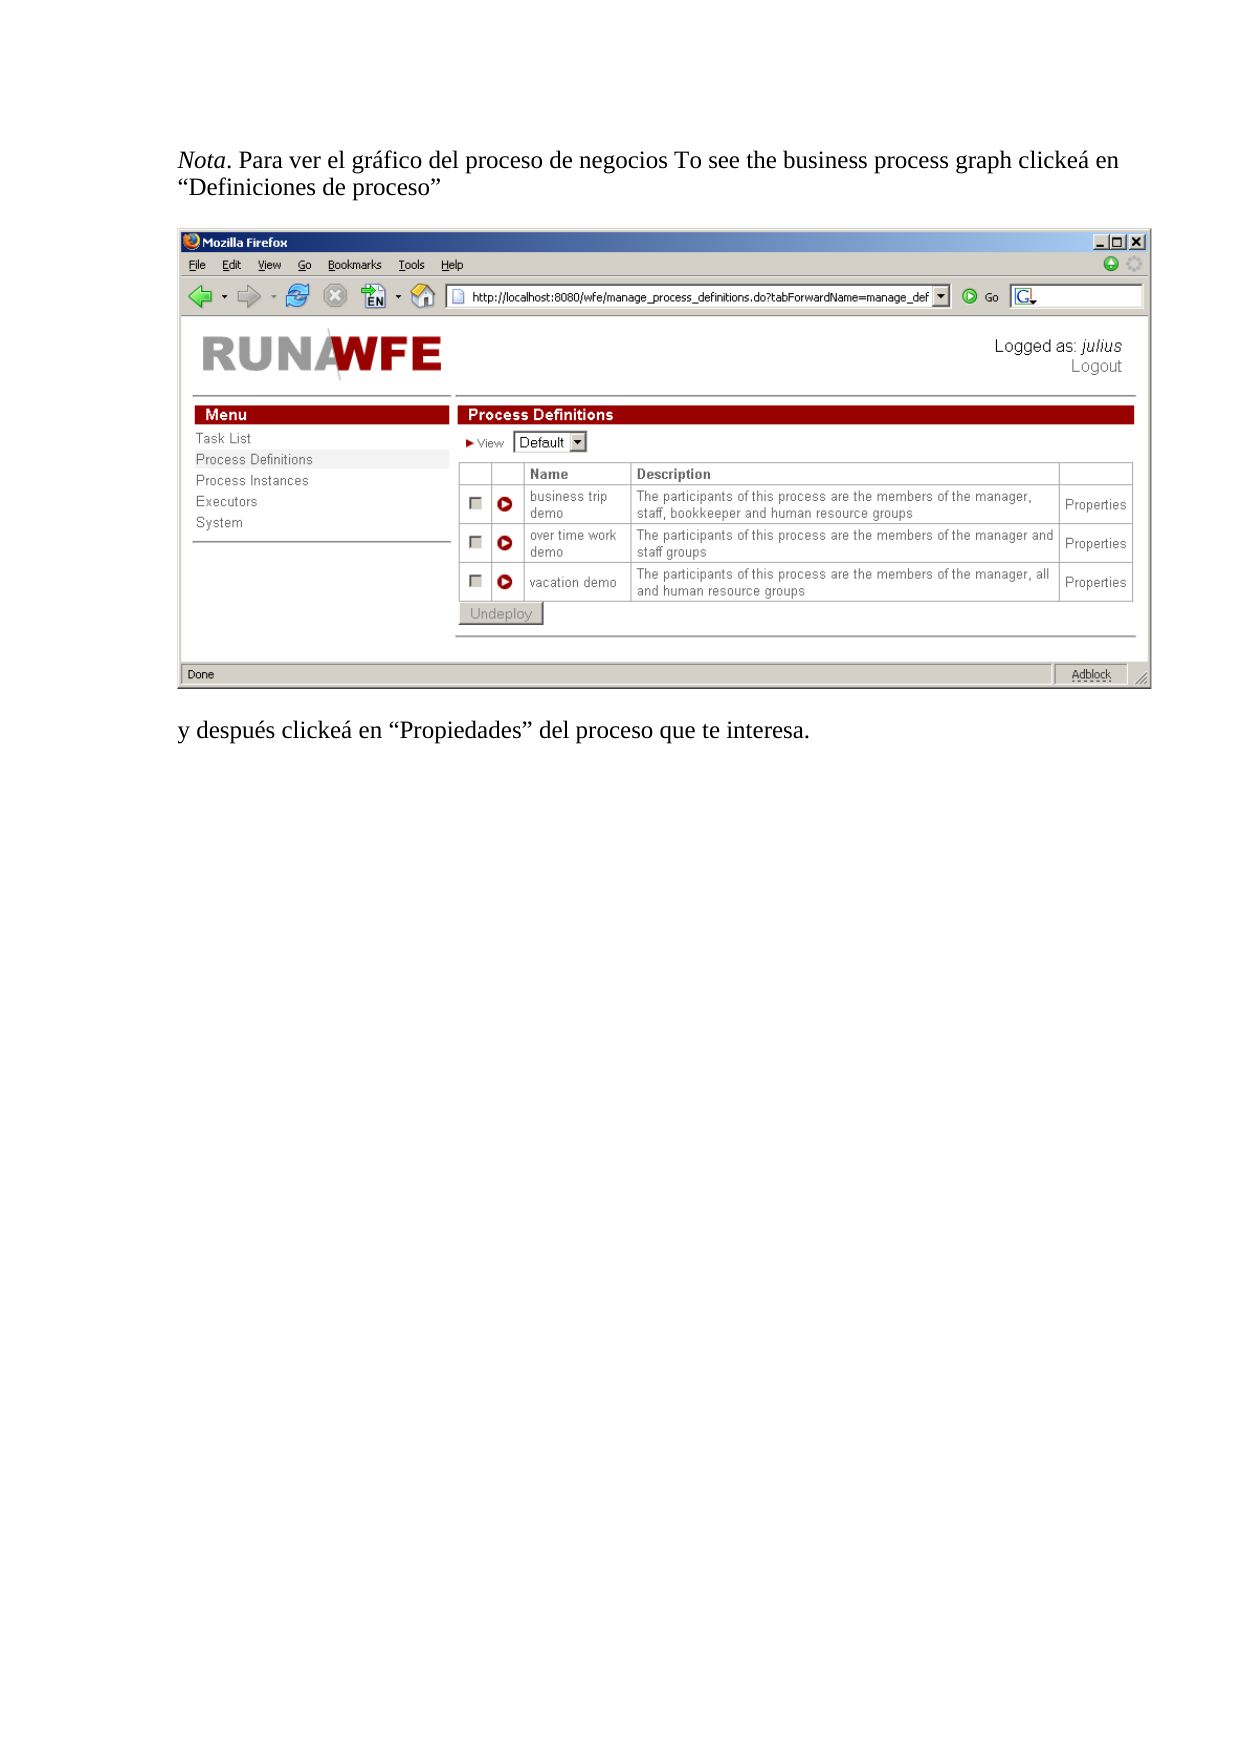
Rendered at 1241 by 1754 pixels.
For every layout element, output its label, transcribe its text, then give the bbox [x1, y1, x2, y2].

picture [177, 228, 1152, 689]
text y después clickeá en “Propiedades” del proceso que te interesa. [177, 716, 1152, 744]
text Nota. Para ver el gráfico del proceso de negocios To see the business process graph clickeá en “Definiciones de proceso” [177, 146, 1152, 201]
